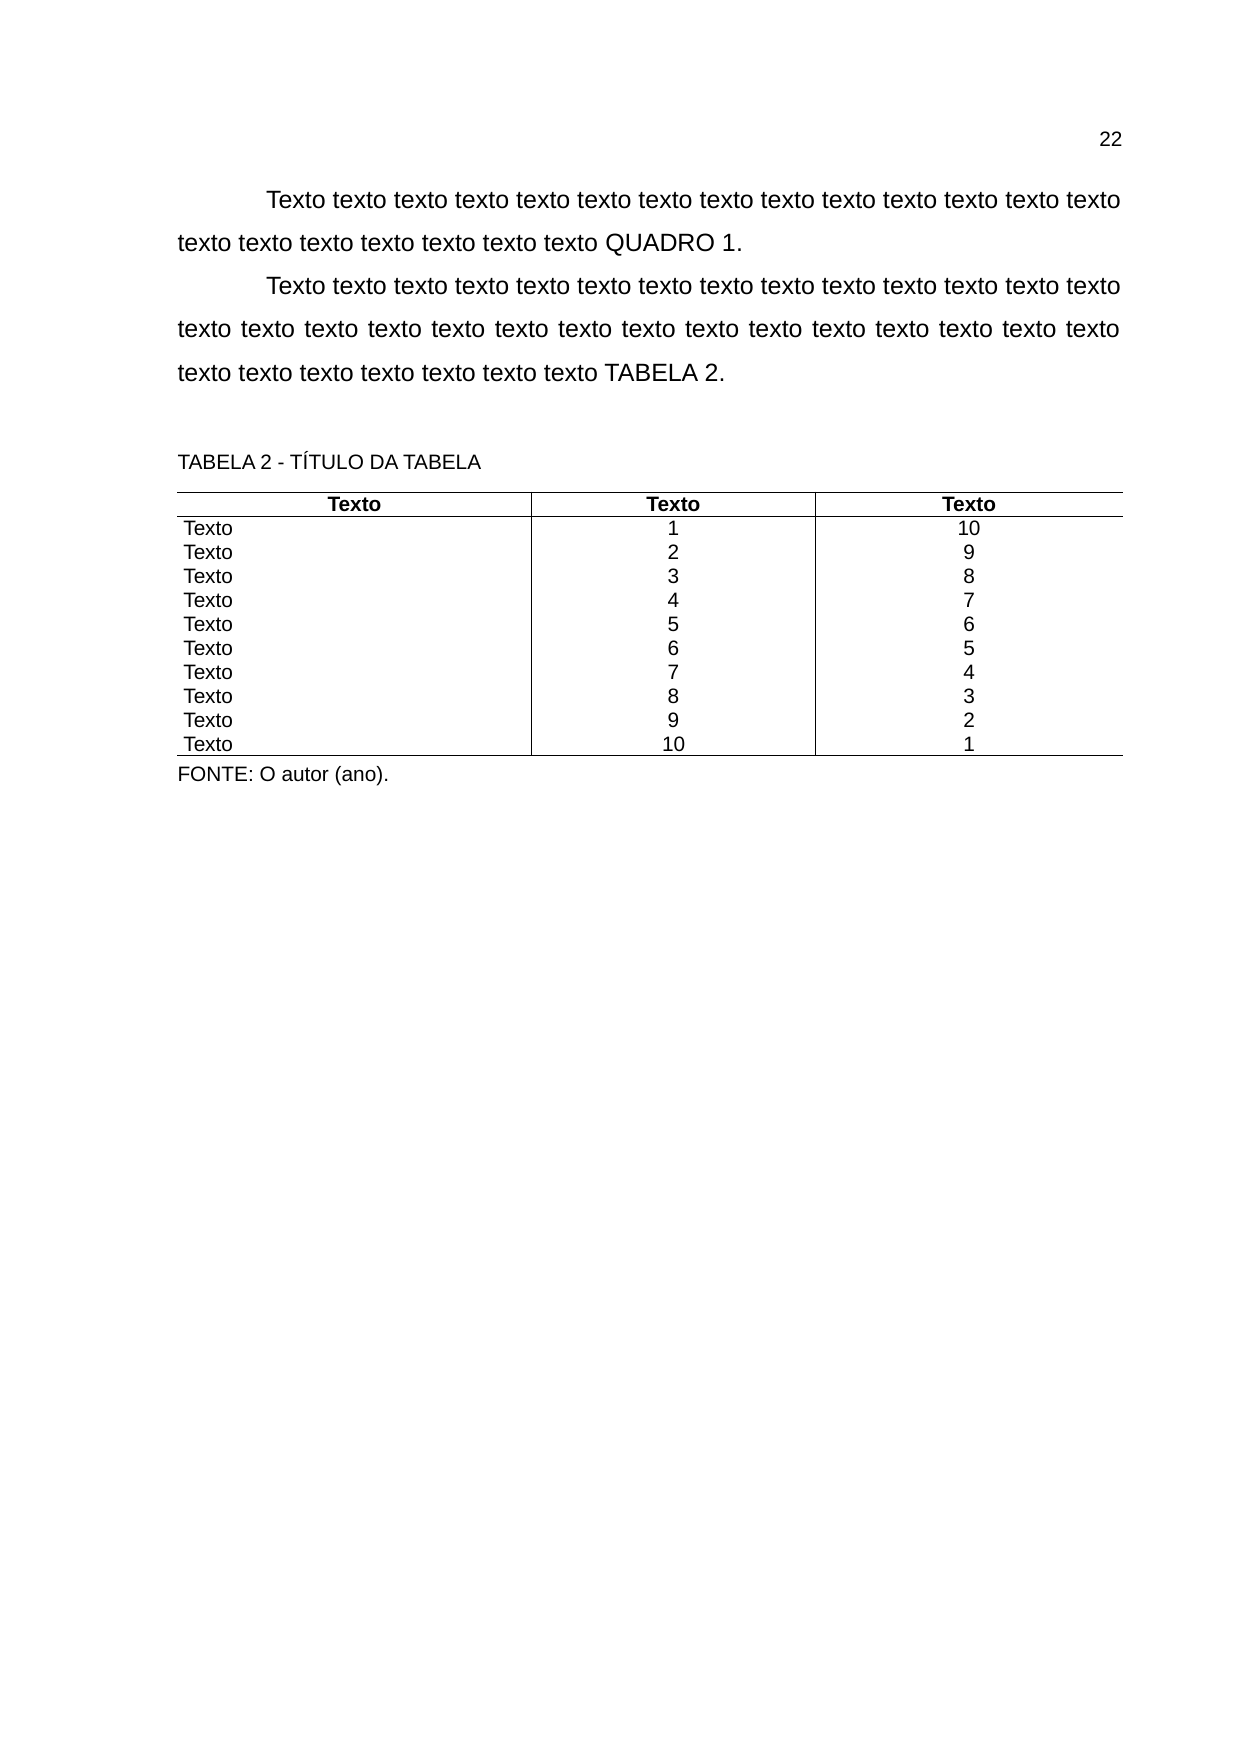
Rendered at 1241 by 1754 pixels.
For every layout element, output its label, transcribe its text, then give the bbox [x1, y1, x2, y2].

table_cell 5 [532, 612, 815, 636]
table_cell Texto [177, 517, 531, 540]
table_cell Texto [177, 684, 531, 707]
table_header Texto [532, 493, 815, 516]
table_cell 6 [532, 636, 815, 659]
table_cell 4 [532, 588, 815, 612]
table_cell 8 [532, 684, 815, 707]
table_cell 4 [816, 660, 1122, 683]
text Texto texto texto texto texto texto texto texto texto texto texto texto texto texto texto texto texto texto texto texto texto texto texto texto texto texto texto texto texto texto texto texto texto texto texto texto TABELA 2. [177, 271, 1122, 386]
table_cell 9 [816, 540, 1122, 564]
table_cell 7 [532, 660, 815, 683]
table_cell Texto [177, 731, 531, 755]
table_cell 10 [532, 731, 815, 755]
table_cell 10 [816, 517, 1122, 540]
table_cell 2 [532, 540, 815, 564]
table_cell 5 [816, 636, 1122, 659]
table_cell 1 [532, 517, 815, 540]
table_cell Texto [177, 660, 531, 683]
table_header Texto [816, 493, 1122, 516]
text Texto texto texto texto texto texto texto texto texto texto texto texto texto texto texto texto texto texto texto texto texto QUADRO 1. [177, 185, 1122, 257]
table_cell Texto [177, 540, 531, 564]
table_cell Texto [177, 564, 531, 588]
table_cell 3 [532, 564, 815, 588]
table_cell 2 [816, 708, 1122, 731]
table_cell 7 [816, 588, 1122, 612]
table_cell 3 [816, 684, 1122, 707]
table_cell Texto [177, 612, 531, 636]
table_cell 1 [816, 731, 1122, 755]
table_cell Texto [177, 636, 531, 659]
table_header Texto [177, 493, 531, 516]
table_cell 8 [816, 564, 1122, 588]
text TABELA 2 - TÍTULO DA TABELA [177, 450, 1122, 474]
table_cell Texto [177, 708, 531, 731]
table_cell 6 [816, 612, 1122, 636]
table_cell 9 [532, 708, 815, 731]
text FONTE: O autor (ano). [177, 762, 1122, 786]
table_cell Texto [177, 588, 531, 612]
